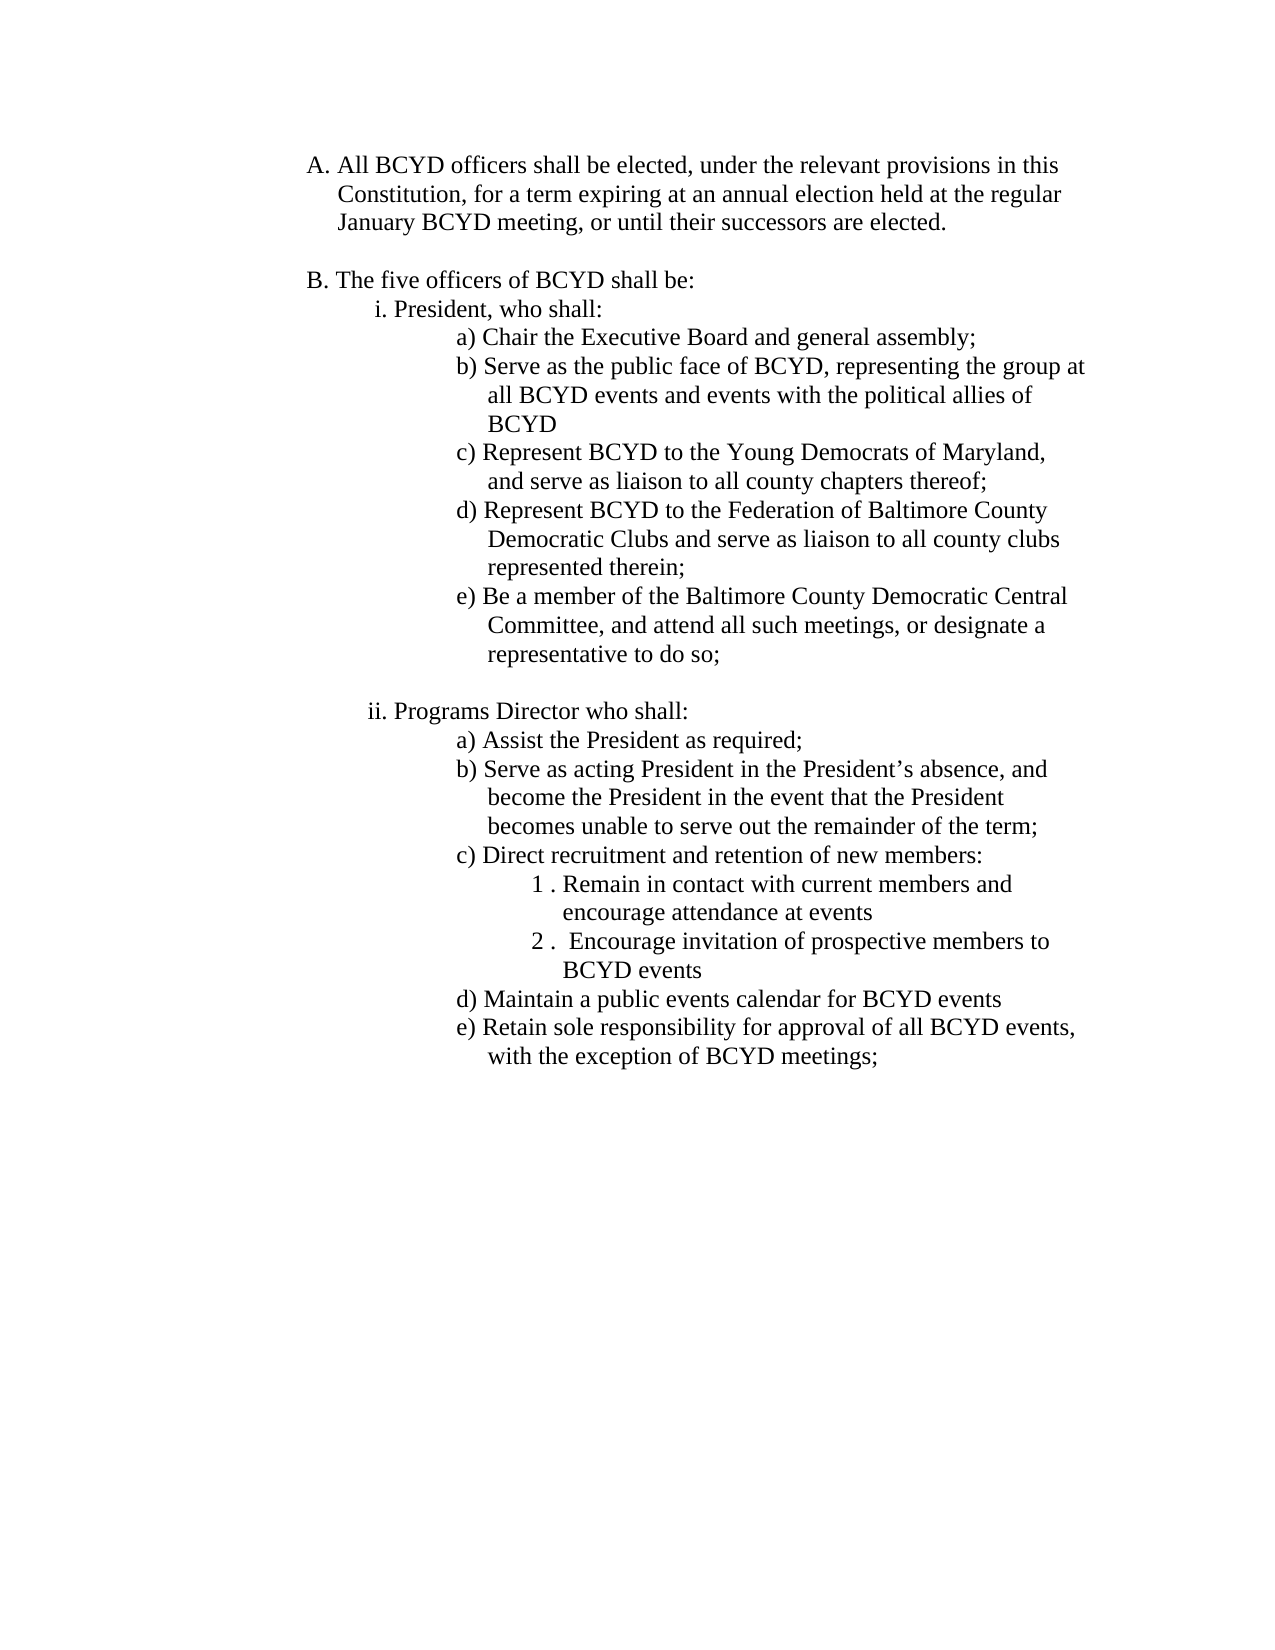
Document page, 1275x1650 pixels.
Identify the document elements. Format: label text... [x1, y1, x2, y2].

list Serve as the public face of BCYD, representing the group at all BCYD events and events with the political allies of BCYD [450, 351, 1087, 437]
list Assist the President as required; [450, 725, 1087, 754]
list The five officers of BCYD shall be: [300, 265, 1087, 294]
list Retain sole responsibility for approval of all BCYD events, with the exception of BCYD meetings; [450, 1012, 1087, 1070]
list Maintain a public events calendar for BCYD events [450, 984, 1087, 1012]
list Represent BCYD to the Federation of Baltimore County Democratic Clubs and serve as liaison to all county clubs represented therein; [450, 495, 1087, 581]
list Be a member of the Baltimore County Democratic Central Committee, and attend all such meetings, or designate a representative to do so; [450, 581, 1087, 667]
list Remain in contact with current members and encourage attendance at events [525, 869, 1087, 926]
list Direct recruitment and retention of new members: [450, 840, 1087, 869]
list Encourage invitation of prospective members to BCYD events [525, 926, 1087, 984]
list Represent BCYD to the Young Democrats of Maryland, and serve as liaison to all county chapters thereof; [450, 437, 1087, 495]
list All BCYD officers shall be elected, under the relevant provisions in this Constitution, for a term expiring at an annual election held at the regular January BCYD meeting, or until their successors are elected. [300, 150, 1087, 236]
list Chair the Executive Board and general assembly; [450, 322, 1087, 351]
list Serve as acting President in the President’s absence, and become the President in the event that the President becomes unable to serve out the remainder of the term; [450, 754, 1087, 840]
list President, who shall: [394, 294, 1087, 322]
list Programs Director who shall: [394, 696, 1087, 725]
